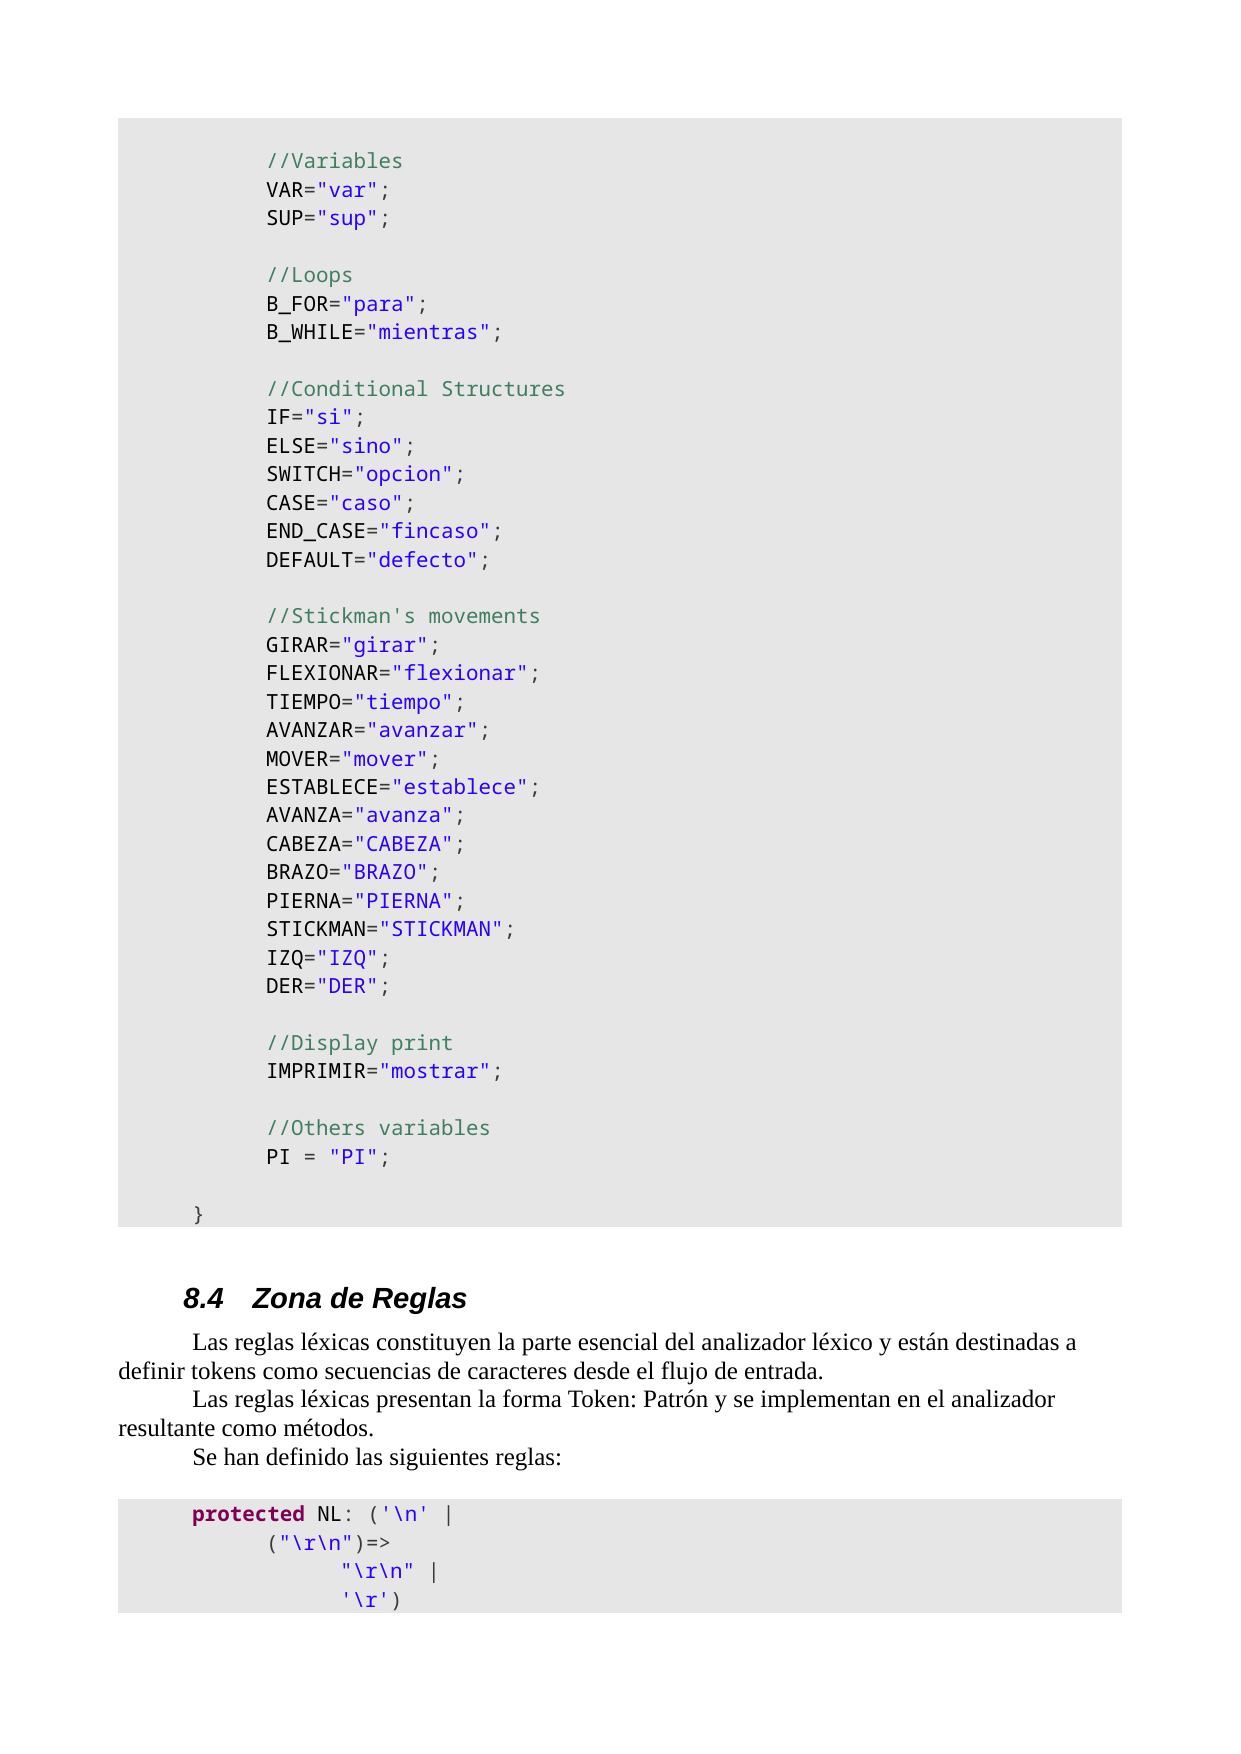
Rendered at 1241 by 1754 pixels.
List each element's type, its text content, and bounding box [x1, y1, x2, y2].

text '\r') [118, 1585, 1122, 1613]
text //Loops [118, 260, 1122, 289]
text IF="si"; [118, 402, 1122, 431]
text IZQ="IZQ"; [118, 943, 1122, 971]
text PI = "PI"; [118, 1142, 1122, 1170]
text FLEXIONAR="flexionar"; [118, 658, 1122, 687]
text } [118, 1199, 1122, 1227]
text Las reglas léxicas constituyen la parte esencial del analizador léxico y están destinadas a definir tokens como secuencias de caracteres desde el flujo de entrada. [118, 1327, 1122, 1384]
text IMPRIMIR="mostrar"; [118, 1057, 1122, 1085]
text GIRAR="girar"; [118, 630, 1122, 658]
text TIEMPO="tiempo"; [118, 687, 1122, 715]
text //Variables [118, 147, 1122, 175]
text BRAZO="BRAZO"; [118, 857, 1122, 886]
text B_FOR="para"; [118, 289, 1122, 317]
text DER="DER"; [118, 971, 1122, 1000]
text DEFAULT="defecto"; [118, 545, 1122, 573]
text B_WHILE="mientras"; [118, 317, 1122, 346]
text SUP="sup"; [118, 203, 1122, 232]
text PIERNA="PIERNA"; [118, 886, 1122, 914]
subtitle Zona de Reglas [178, 1281, 1122, 1314]
text ESTABLECE="establece"; [118, 772, 1122, 801]
text STICKMAN="STICKMAN"; [118, 914, 1122, 943]
text VAR="var"; [118, 175, 1122, 203]
text //Conditional Structures [118, 374, 1122, 402]
text protected NL: ('\n' | [118, 1499, 1122, 1528]
text //Others variables [118, 1113, 1122, 1142]
text CABEZA="CABEZA"; [118, 829, 1122, 857]
text //Stickman's movements [118, 602, 1122, 630]
text END_CASE="fincaso"; [118, 516, 1122, 545]
text Se han definido las siguientes reglas: [118, 1442, 1122, 1471]
text AVANZAR="avanzar"; [118, 715, 1122, 744]
text AVANZA="avanza"; [118, 801, 1122, 829]
text CASE="caso"; [118, 488, 1122, 516]
text //Display print [118, 1028, 1122, 1057]
text ("\r\n")=> [118, 1528, 1122, 1556]
text "\r\n" | [118, 1556, 1122, 1585]
text Las reglas léxicas presentan la forma Token: Patrón y se implementan en el analizador resultante como métodos. [118, 1384, 1122, 1442]
text ELSE="sino"; [118, 431, 1122, 459]
text MOVER="mover"; [118, 744, 1122, 772]
text SWITCH="opcion"; [118, 459, 1122, 488]
